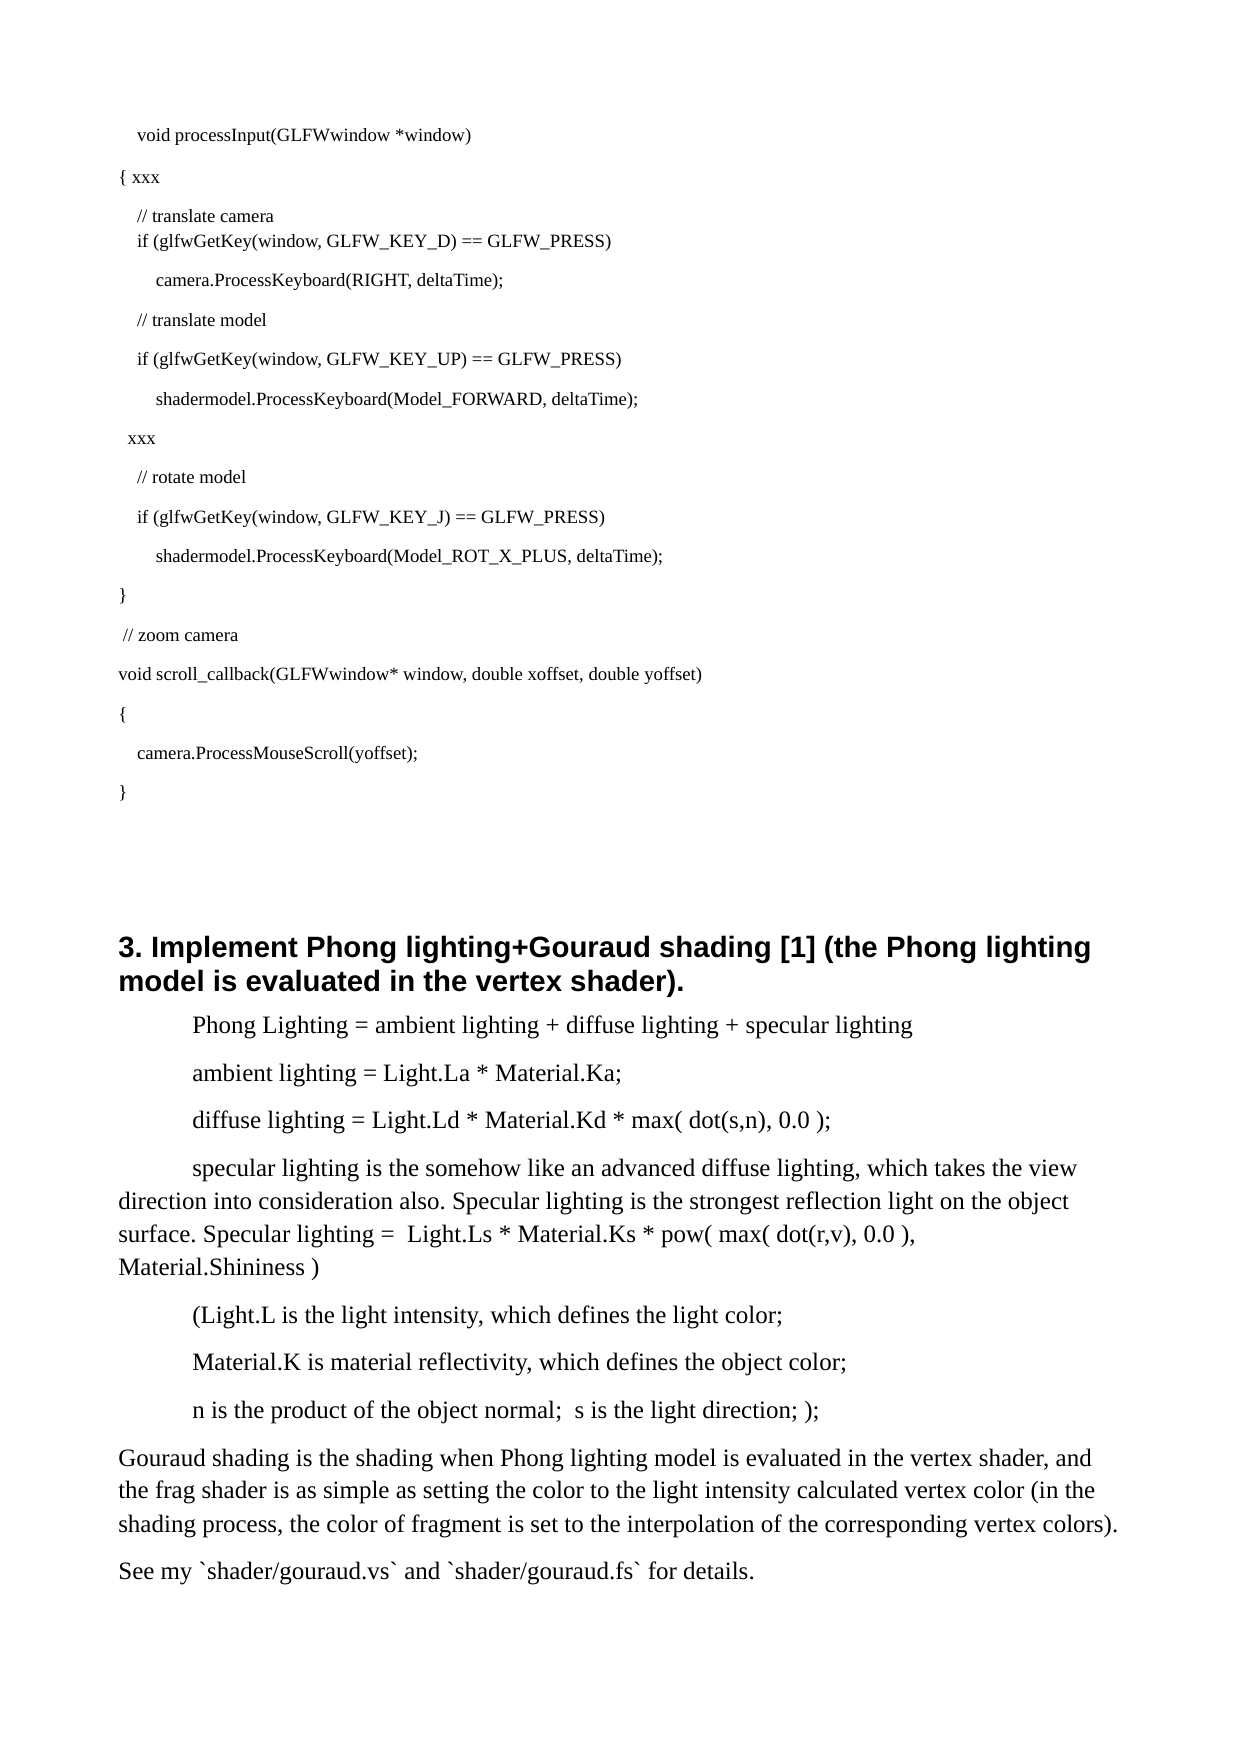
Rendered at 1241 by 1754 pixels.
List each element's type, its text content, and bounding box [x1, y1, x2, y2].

text shadermodel.ProcessKeyboard(Model_ROT_X_PLUS, deltaTime); [118, 545, 1122, 566]
text n is the product of the object normal; s is the light direction; ); [118, 1395, 1122, 1424]
text Gouraud shading is the shading when Phong lighting model is evaluated in the vertex shader, and the frag shader is as simple as setting the color to the light intensity calculated vertex color (in the shading process, the color of fragment is set to the interpolation of the corresponding vertex colors). [118, 1443, 1122, 1537]
text if (glfwGetKey(window, GLFW_KEY_J) == GLFW_PRESS) [118, 506, 1122, 527]
text (Light.L is the light intensity, which defines the light color; [118, 1300, 1122, 1328]
subtitle 3. Implement Phong lighting+Gouraud shading [1] (the Phong lighting model is evaluated in the vertex shader). [118, 930, 1122, 998]
text { [118, 702, 1122, 724]
text Phong Lighting = ambient lighting + diffuse lighting + specular lighting [118, 1010, 1122, 1039]
text void scroll_callback(GLFWwindow* window, double xoffset, double yoffset) [118, 663, 1122, 684]
text xxx [118, 427, 1122, 448]
text See my `shader/gouraud.vs` and `shader/gouraud.fs` for details. [118, 1556, 1122, 1585]
text shadermodel.ProcessKeyboard(Model_FORWARD, deltaTime); [118, 387, 1122, 409]
text if (glfwGetKey(window, GLFW_KEY_UP) == GLFW_PRESS) [118, 348, 1122, 369]
text void processInput(GLFWwindow *window) [118, 118, 1122, 147]
text // translate camera if (glfwGetKey(window, GLFW_KEY_D) == GLFW_PRESS) [118, 205, 1122, 251]
text // rotate model [118, 466, 1122, 488]
text // translate model [118, 309, 1122, 330]
text } [118, 781, 1122, 803]
text camera.ProcessMouseScroll(yoffset); [118, 742, 1122, 763]
text // zoom camera [118, 624, 1122, 645]
text ambient lighting = Light.La * Material.Ka; [118, 1058, 1122, 1087]
text } [118, 584, 1122, 606]
text { xxx [118, 166, 1122, 187]
text camera.ProcessKeyboard(RIGHT, deltaTime); [118, 269, 1122, 291]
text diffuse lighting = Light.Ld * Material.Kd * max( dot(s,n), 0.0 ); [118, 1106, 1122, 1134]
text specular lighting is the somehow like an advanced diffuse lighting, which takes the view direction into consideration also. Specular lighting is the strongest reflection light on the object surface. Specular lighting = Light.Ls * Material.Ks * pow( max( dot(r,v), 0.0 ), Material.Shininess ) [118, 1153, 1122, 1281]
text Material.K is material reflectivity, which defines the object color; [118, 1347, 1122, 1376]
